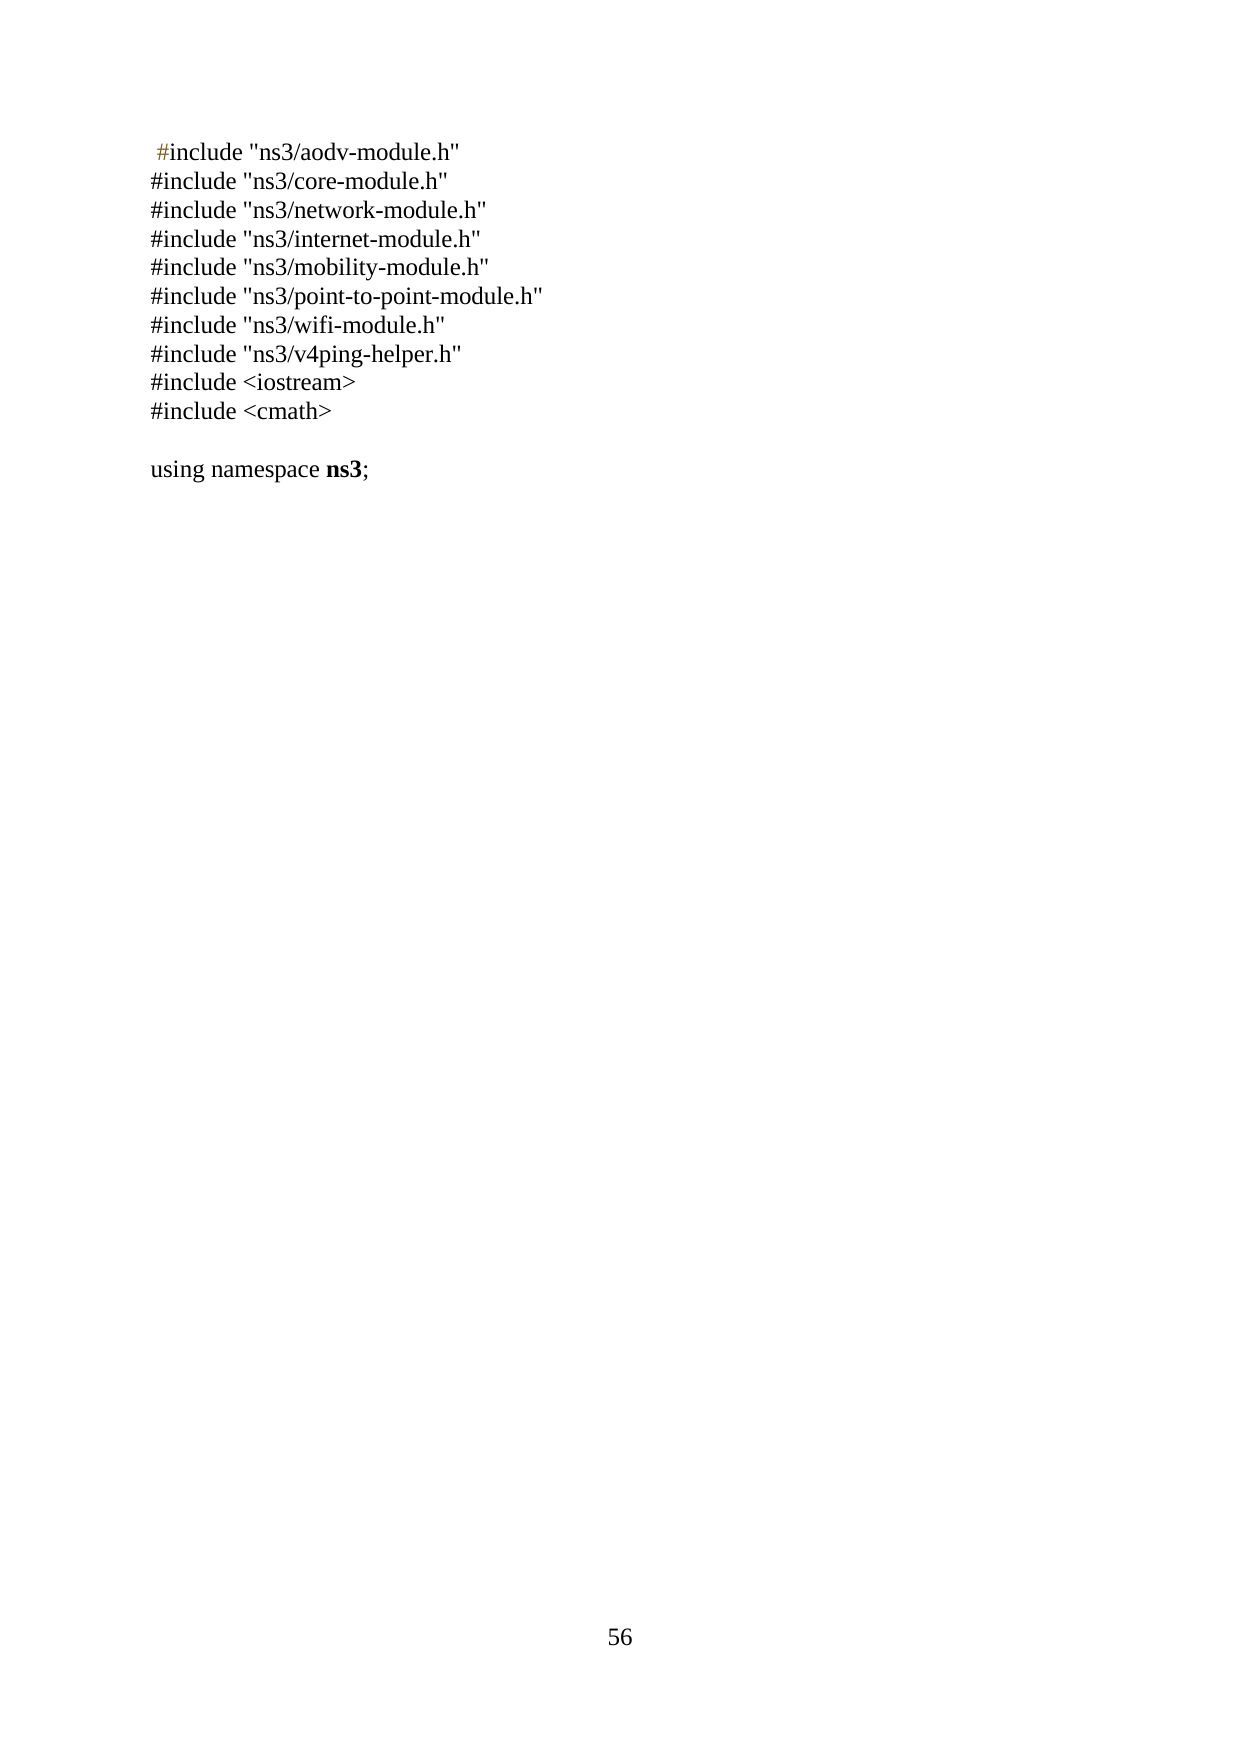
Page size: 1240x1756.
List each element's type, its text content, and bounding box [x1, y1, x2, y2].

text #include "ns3/v4ping-helper.h" [150, 339, 1109, 367]
text #include "ns3/point-to-point-module.h" [150, 281, 1109, 310]
text #include "ns3/internet-module.h" [150, 224, 1109, 252]
text #include <cmath> using namespace ns3; [150, 396, 370, 482]
text #include "ns3/mobility-module.h" [150, 252, 1109, 281]
text #include "ns3/wifi-module.h" [150, 310, 1109, 339]
text #include "ns3/aodv-module.h" [157, 138, 1109, 166]
text #include "ns3/network-module.h" [150, 195, 1109, 224]
text #include "ns3/core-module.h" [150, 166, 1109, 195]
text #include <iostream> [150, 367, 1109, 396]
